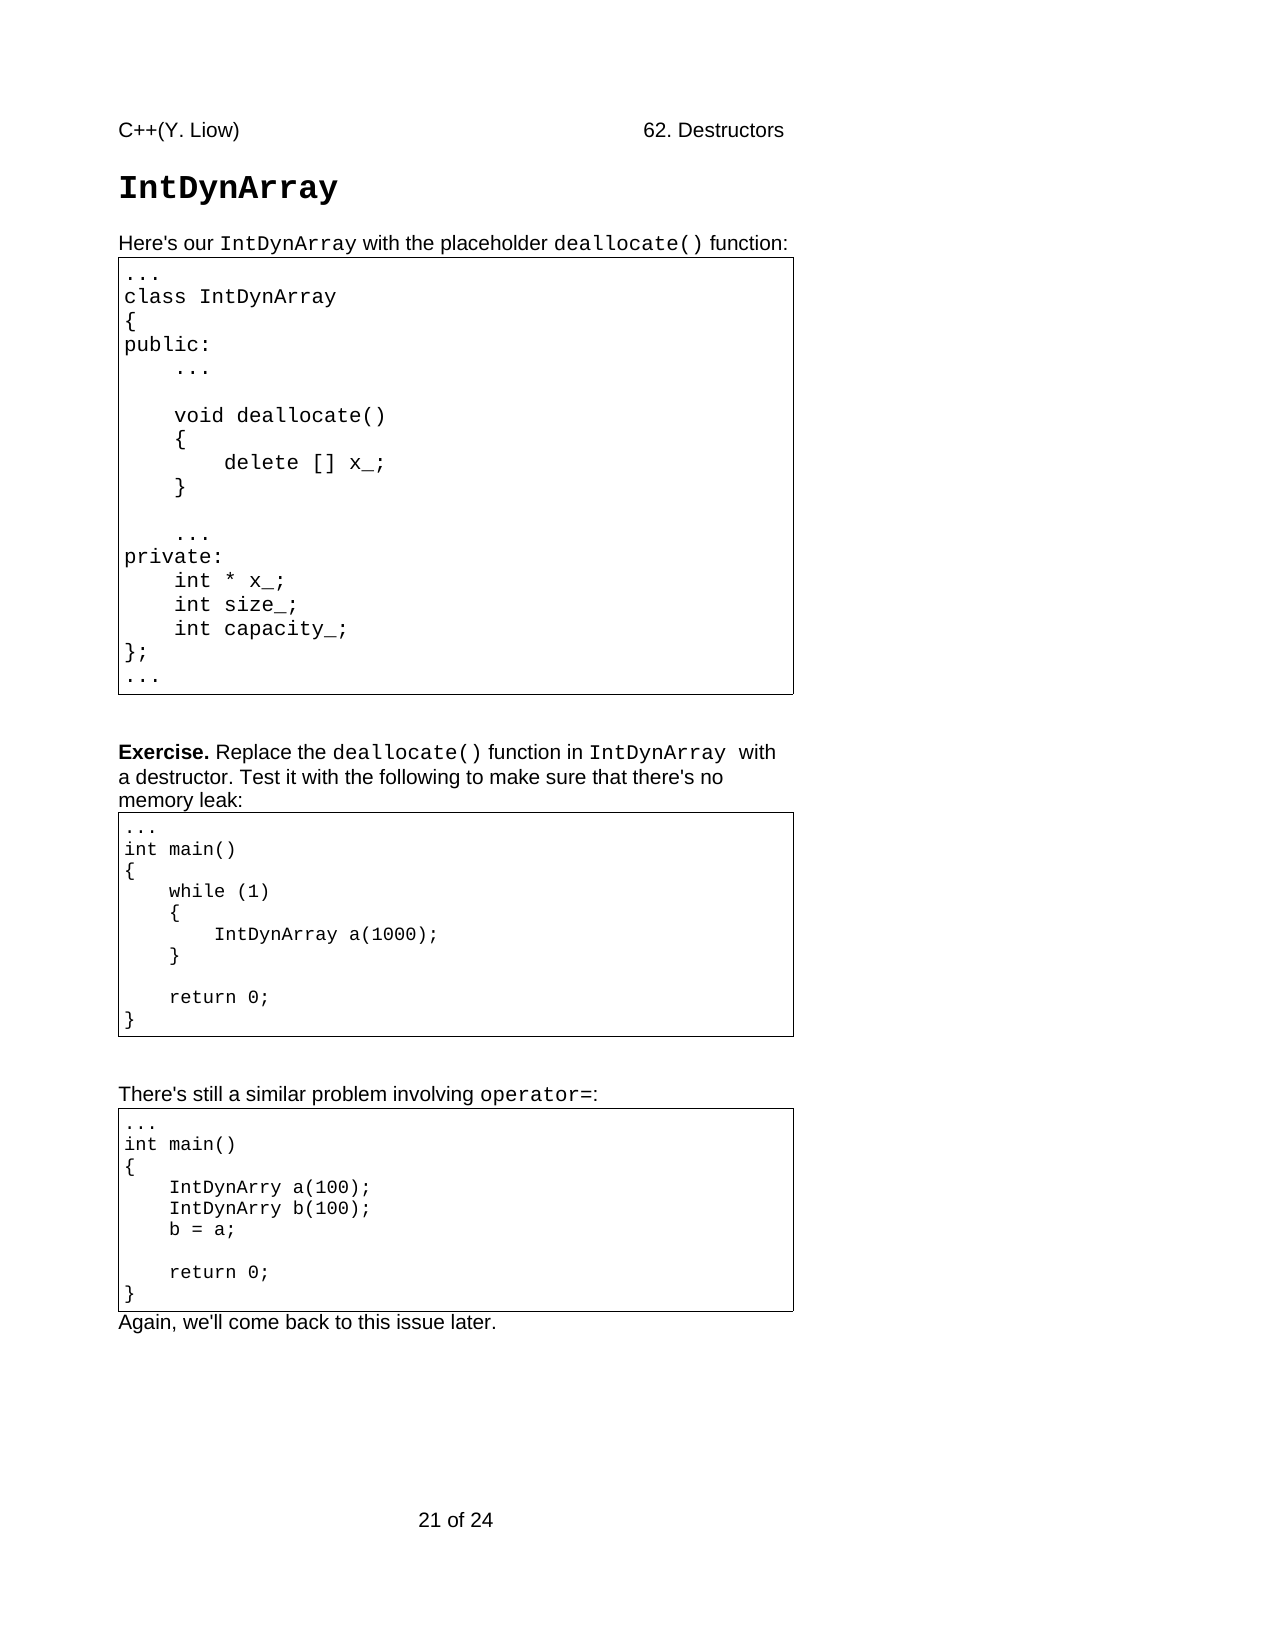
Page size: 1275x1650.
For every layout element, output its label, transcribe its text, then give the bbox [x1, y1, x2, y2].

table_header ... int main() { IntDynArry a(100); IntDynArry b(100); b = a; return 0; } [119, 1109, 793, 1311]
table_header ... class IntDynArray { public: ... void deallocate() { delete [] x_; } ... private: int * x_; int size_; int capacity_; }; ... [119, 258, 793, 694]
text Exercise. Replace the deallocate() function in IntDynArray with a destructor. Test it with the following to make sure that there's no memory leak: [118, 741, 793, 812]
text IntDynArray [118, 171, 793, 209]
table_header ... int main() { while (1) { IntDynArray a(1000); } return 0; } [119, 813, 793, 1036]
text Here's our IntDynArray with the placeholder deallocate() function: [118, 232, 793, 257]
text Again, we'll come back to this issue later. [118, 1312, 793, 1334]
text There's still a similar problem involving operator=: [118, 1083, 793, 1108]
